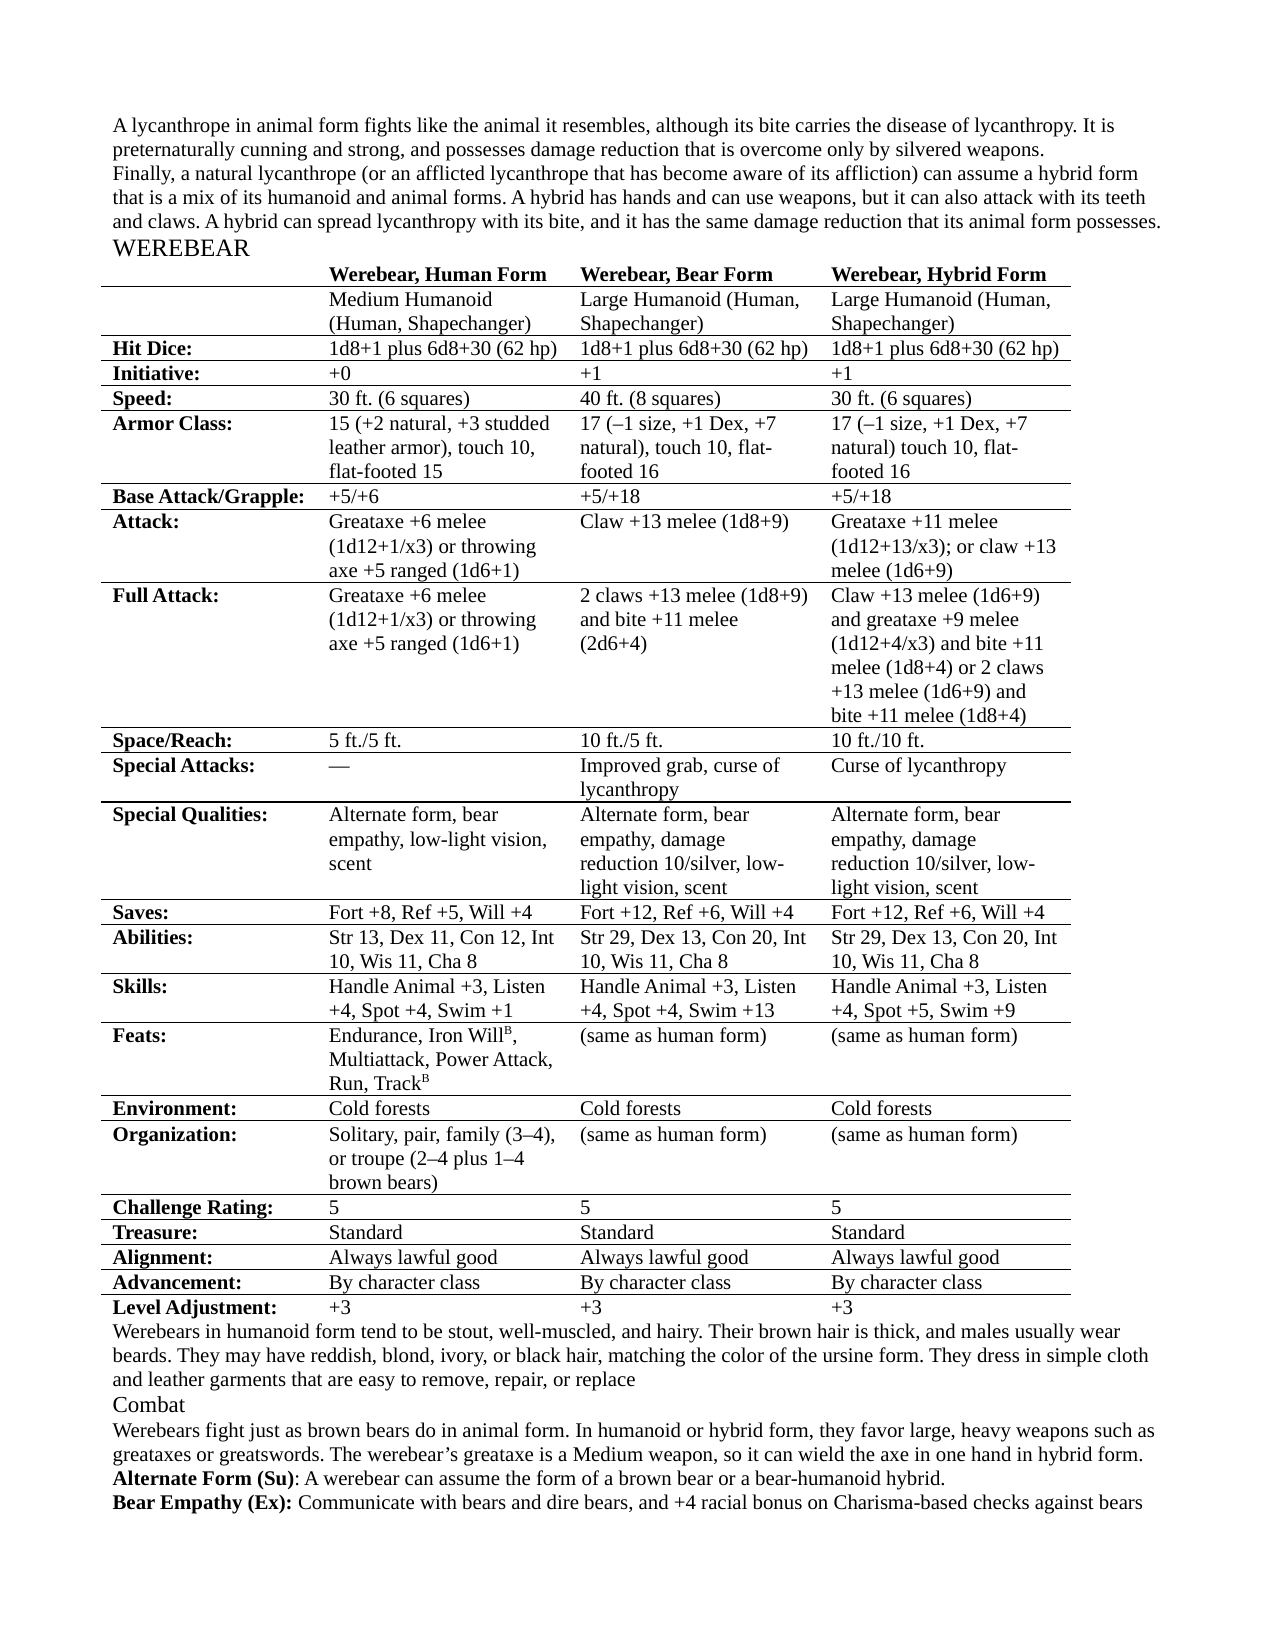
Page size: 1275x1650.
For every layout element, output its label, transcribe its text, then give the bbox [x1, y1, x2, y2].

table_cell Standard [820, 1220, 1071, 1244]
table_cell Always lawful good [569, 1245, 819, 1269]
table_header Werebear, Bear Form [569, 262, 819, 286]
table_cell Challenge Rating: [101, 1195, 317, 1219]
table_cell Solitary, pair, family (3–4), or troupe (2–4 plus 1–4 brown bears) [318, 1121, 568, 1194]
table_cell Full Attack: [101, 583, 317, 727]
table_cell (same as human form) [820, 1121, 1071, 1194]
table_cell Improved grab, curse of lycanthropy [569, 753, 819, 801]
table_cell Saves: [101, 900, 317, 924]
table_cell 30 ft. (6 squares) [820, 386, 1071, 410]
table_cell Fort +8, Ref +5, Will +4 [318, 900, 568, 924]
table_cell +3 [569, 1295, 819, 1319]
table_cell +3 [318, 1295, 568, 1319]
text A lycanthrope in animal form fights like the animal it resembles, although its bite carries the disease of lycanthropy. It is preternaturally cunning and strong, and possesses damage reduction that is overcome only by silvered weapons. [112, 112, 1162, 161]
table_cell 2 claws +13 melee (1d8+9) and bite +11 melee (2d6+4) [569, 583, 819, 727]
table_cell Curse of lycanthropy [820, 753, 1071, 801]
table_cell +5/+6 [318, 484, 568, 508]
text Combat [112, 1391, 1162, 1418]
table_cell Fort +12, Ref +6, Will +4 [569, 900, 819, 924]
table_cell — [318, 753, 568, 801]
table_cell Claw +13 melee (1d8+9) [569, 510, 819, 582]
table_cell Str 13, Dex 11, Con 12, Int 10, Wis 11, Cha 8 [318, 925, 568, 973]
table_cell 10 ft./10 ft. [820, 728, 1071, 752]
table_header Werebear, Hybrid Form [820, 262, 1071, 286]
table_cell Large Humanoid (Human, Shapechanger) [569, 287, 819, 335]
table_cell (same as human form) [820, 1023, 1071, 1095]
table_cell Greataxe +6 melee (1d12+1/x3) or throwing axe +5 ranged (1d6+1) [318, 583, 568, 727]
table_cell Treasure: [101, 1220, 317, 1244]
table_cell Armor Class: [101, 411, 317, 483]
table_cell 1d8+1 plus 6d8+30 (62 hp) [569, 336, 819, 360]
table_cell +3 [820, 1295, 1071, 1319]
table_cell Fort +12, Ref +6, Will +4 [820, 900, 1071, 924]
table_cell Greataxe +11 melee (1d12+13/x3); or claw +13 melee (1d6+9) [820, 510, 1071, 582]
table_cell By character class [820, 1270, 1071, 1294]
table_cell Level Adjustment: [101, 1295, 317, 1319]
table_cell Alternate form, bear empathy, low-light vision, scent [318, 803, 568, 899]
table_cell Cold forests [318, 1096, 568, 1120]
table_cell Abilities: [101, 925, 317, 973]
table_cell Standard [569, 1220, 819, 1244]
table_cell Medium Humanoid (Human, Shapechanger) [318, 287, 568, 335]
table_cell Attack: [101, 510, 317, 582]
table_cell Skills: [101, 974, 317, 1022]
table_cell +0 [318, 361, 568, 385]
table_cell 10 ft./5 ft. [569, 728, 819, 752]
table_cell Large Humanoid (Human, Shapechanger) [820, 287, 1071, 335]
table_cell 5 [820, 1195, 1071, 1219]
table_cell Speed: [101, 386, 317, 410]
text Bear Empathy (Ex): Communicate with bears and dire bears, and +4 racial bonus on Charisma-based checks against bears [112, 1490, 1162, 1514]
table_cell 30 ft. (6 squares) [318, 386, 568, 410]
table_cell 1d8+1 plus 6d8+30 (62 hp) [318, 336, 568, 360]
table_cell +1 [569, 361, 819, 385]
table_cell Special Attacks: [101, 753, 317, 801]
table_cell 5 [569, 1195, 819, 1219]
table_cell Handle Animal +3, Listen +4, Spot +4, Swim +1 [318, 974, 568, 1022]
table_cell Alignment: [101, 1245, 317, 1269]
table_cell Str 29, Dex 13, Con 20, Int 10, Wis 11, Cha 8 [569, 925, 819, 973]
table_cell Handle Animal +3, Listen +4, Spot +5, Swim +9 [820, 974, 1071, 1022]
text Werebears fight just as brown bears do in animal form. In humanoid or hybrid form, they favor large, heavy weapons such as greataxes or greatswords. The werebear’s greataxe is a Medium weapon, so it can wield the axe in one hand in hybrid form. [112, 1418, 1162, 1466]
text Finally, a natural lycanthrope (or an afflicted lycanthrope that has become aware of its affliction) can assume a hybrid form that is a mix of its humanoid and animal forms. A hybrid has hands and can use weapons, but it can also attack with its teeth and claws. A hybrid can spread lycanthropy with its bite, and it has the same damage reduction that its animal form possesses. [112, 161, 1162, 233]
table_cell Standard [318, 1220, 568, 1244]
table_cell 15 (+2 natural, +3 studded leather armor), touch 10, flat-footed 15 [318, 411, 568, 483]
table_cell Greataxe +6 melee (1d12+1/x3) or throwing axe +5 ranged (1d6+1) [318, 510, 568, 582]
table_cell 40 ft. (8 squares) [569, 386, 819, 410]
table_cell Always lawful good [318, 1245, 568, 1269]
table_cell Handle Animal +3, Listen +4, Spot +4, Swim +13 [569, 974, 819, 1022]
table_cell (same as human form) [569, 1121, 819, 1194]
table_cell Hit Dice: [101, 336, 317, 360]
table_cell 1d8+1 plus 6d8+30 (62 hp) [820, 336, 1071, 360]
table_cell +5/+18 [820, 484, 1071, 508]
text Alternate Form (Su): A werebear can assume the form of a brown bear or a bear-humanoid hybrid. [112, 1466, 1162, 1490]
table_cell 5 [318, 1195, 568, 1219]
table_cell Cold forests [569, 1096, 819, 1120]
table_cell Alternate form, bear empathy, damage reduction 10/silver, low-light vision, scent [820, 803, 1071, 899]
text WEREBEAR [112, 233, 1162, 262]
table_cell Feats: [101, 1023, 317, 1095]
table_header Werebear, Human Form [318, 262, 568, 286]
table_cell Cold forests [820, 1096, 1071, 1120]
table_cell Base Attack/Grapple: [101, 484, 317, 508]
table_cell Str 29, Dex 13, Con 20, Int 10, Wis 11, Cha 8 [820, 925, 1071, 973]
table_cell +5/+18 [569, 484, 819, 508]
table_cell By character class [569, 1270, 819, 1294]
table_cell Always lawful good [820, 1245, 1071, 1269]
table_cell [101, 287, 317, 335]
table_cell By character class [318, 1270, 568, 1294]
table_cell Initiative: [101, 361, 317, 385]
table_cell Alternate form, bear empathy, damage reduction 10/silver, low-light vision, scent [569, 803, 819, 899]
table_cell Space/Reach: [101, 728, 317, 752]
table_header [101, 262, 317, 286]
table_cell 5 ft./5 ft. [318, 728, 568, 752]
table_cell Advancement: [101, 1270, 317, 1294]
table_cell +1 [820, 361, 1071, 385]
table_cell Endurance, Iron WillB, Multiattack, Power Attack, Run, TrackB [318, 1023, 568, 1095]
table_cell (same as human form) [569, 1023, 819, 1095]
table_cell 17 (–1 size, +1 Dex, +7 natural), touch 10, flat-footed 16 [569, 411, 819, 483]
text Werebears in humanoid form tend to be stout, well-muscled, and hairy. Their brown hair is thick, and males usually wear beards. They may have reddish, blond, ivory, or black hair, matching the color of the ursine form. They dress in simple cloth and leather garments that are easy to remove, repair, or replace [112, 1319, 1162, 1391]
table_cell Claw +13 melee (1d6+9) and greataxe +9 melee (1d12+4/x3) and bite +11 melee (1d8+4) or 2 claws +13 melee (1d6+9) and bite +11 melee (1d8+4) [820, 583, 1071, 727]
table_cell 17 (–1 size, +1 Dex, +7 natural) touch 10, flat-footed 16 [820, 411, 1071, 483]
table_cell Organization: [101, 1121, 317, 1194]
table_cell Special Qualities: [101, 803, 317, 899]
table_cell Environment: [101, 1096, 317, 1120]
